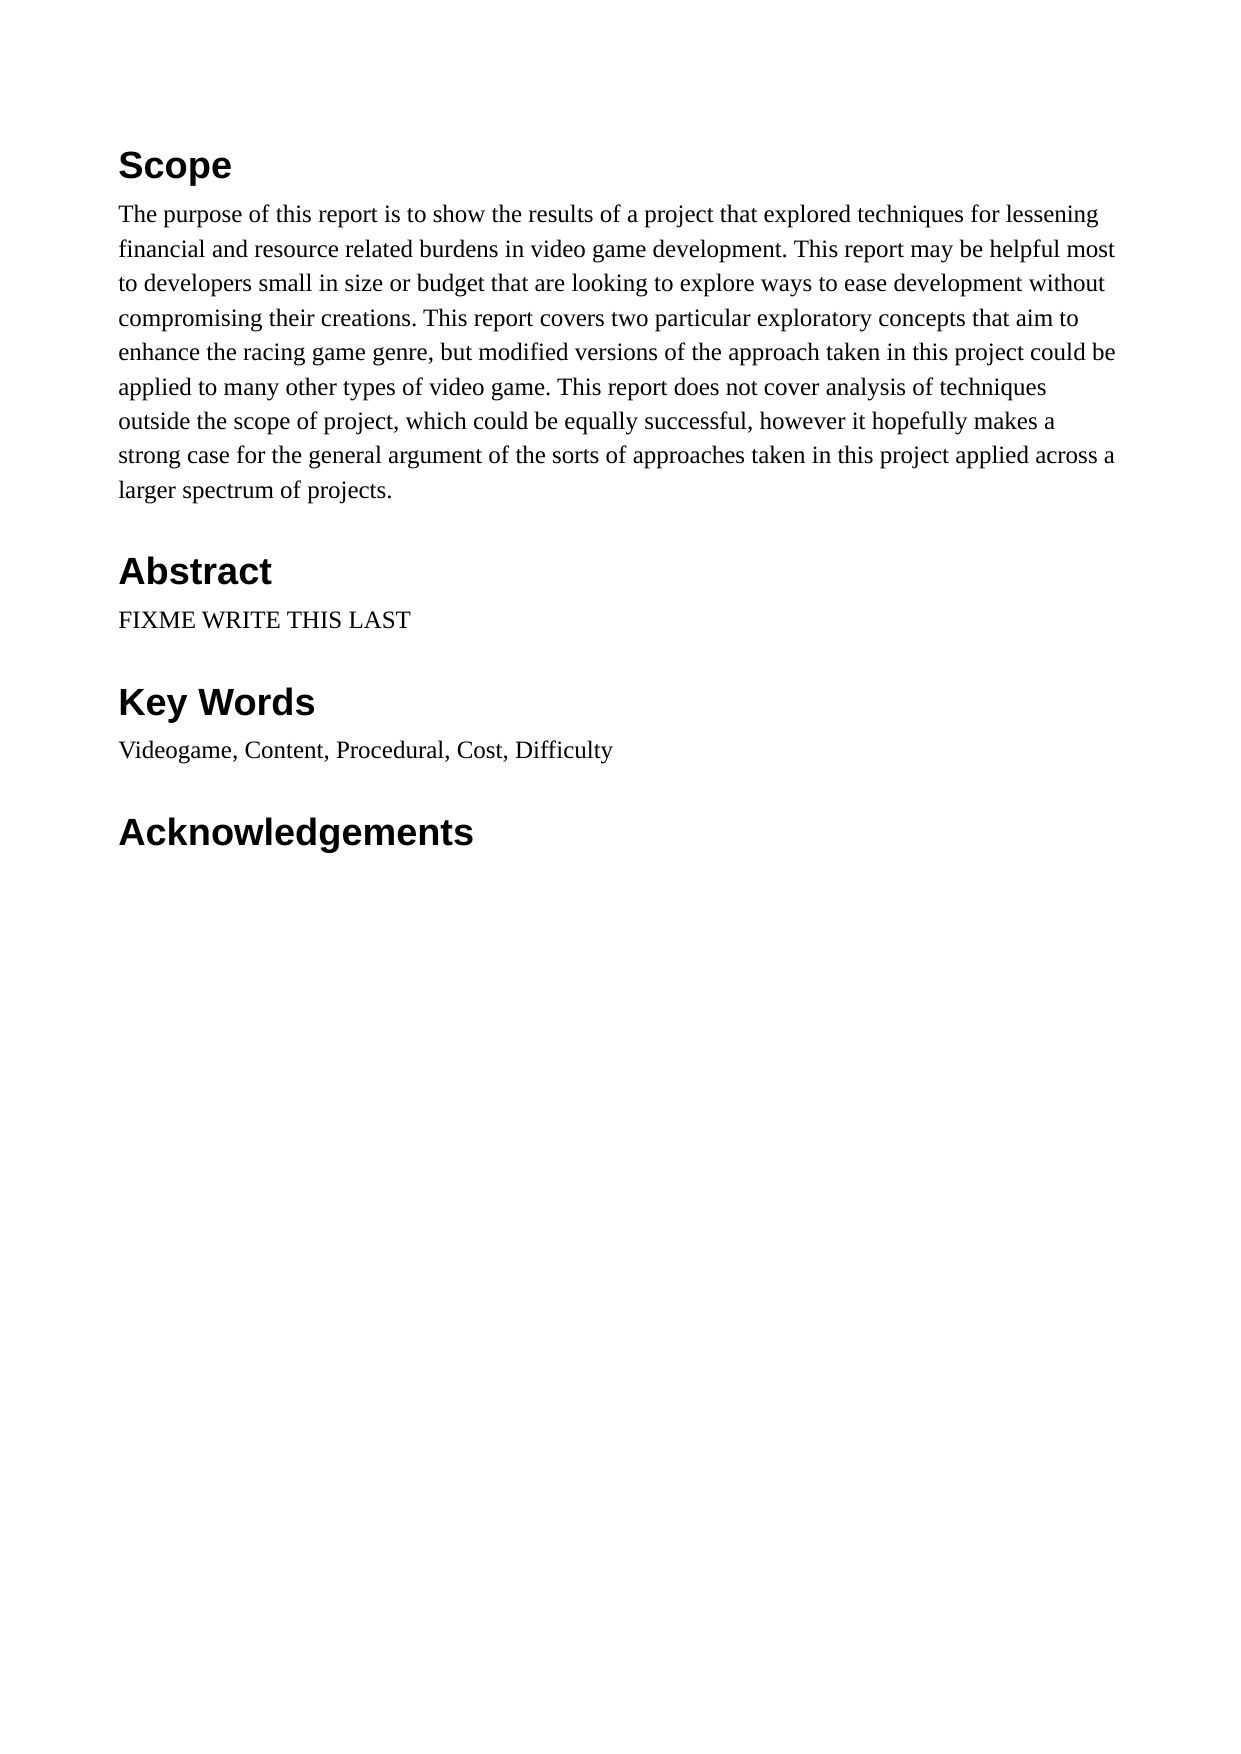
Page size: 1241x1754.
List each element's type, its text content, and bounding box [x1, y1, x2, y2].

text Videogame, Content, Procedural, Cost, Difficulty [118, 736, 1122, 764]
text FIXME WRITE THIS LAST [118, 605, 1122, 634]
text The purpose of this report is to show the results of a project that explored techniques for lessening financial and resource related burdens in video game development. This report may be helpful most to developers small in size or budget that are looking to explore ways to ease development without compromising their creations. This report covers two particular exploratory concepts that aim to enhance the racing game genre, but modified versions of the approach taken in this project could be applied to many other types of video game. This report does not cover analysis of techniques outside the scope of project, which could be equally successful, however it hopefully makes a strong case for the general argument of the sorts of approaches taken in this project applied across a larger spectrum of projects. [118, 199, 1122, 504]
subtitle Key Words [118, 679, 1122, 723]
subtitle Scope [118, 143, 1122, 187]
subtitle Abstract [118, 549, 1122, 593]
subtitle Acknowledgements [118, 809, 1122, 853]
